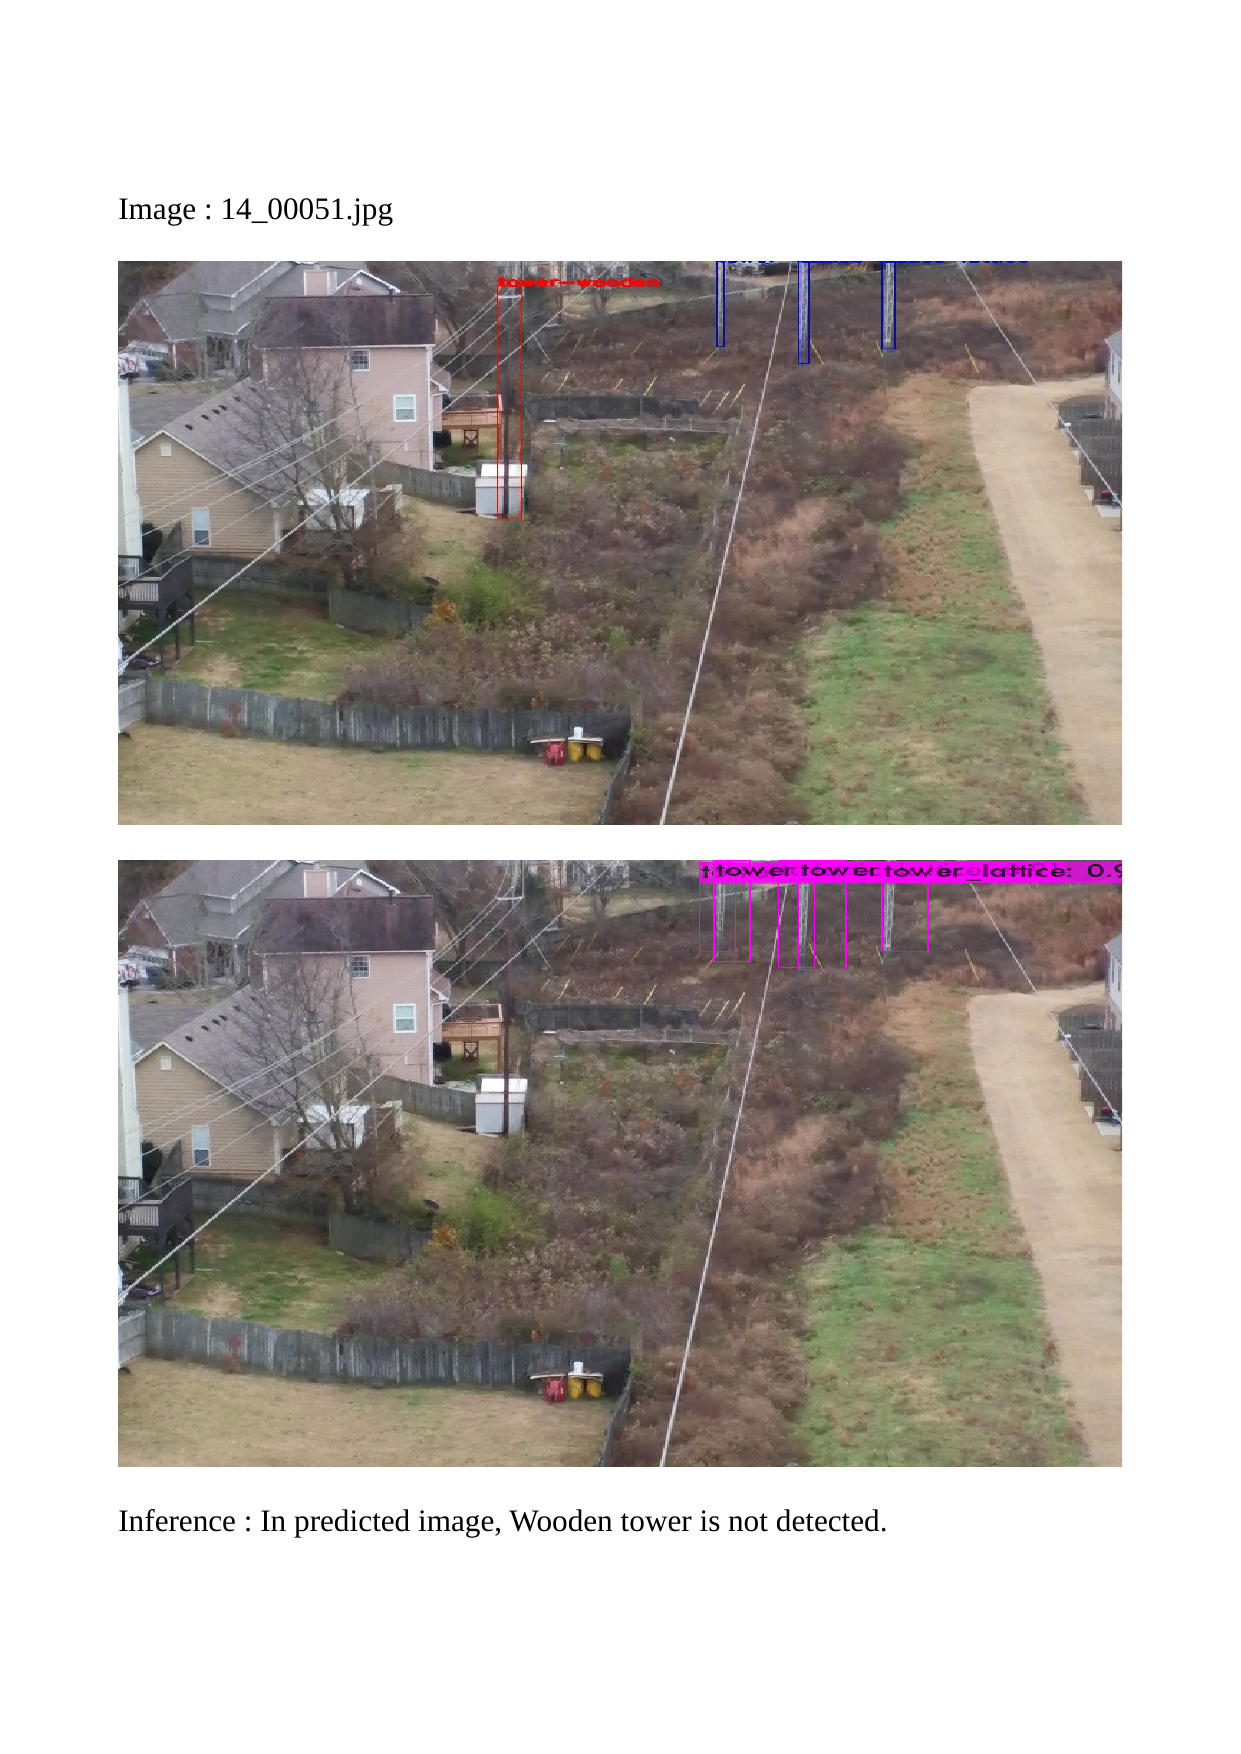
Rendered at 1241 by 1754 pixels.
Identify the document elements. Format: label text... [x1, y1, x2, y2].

picture [118, 261, 1123, 825]
picture [118, 860, 1123, 1467]
text Image : 14_00051.jpg [118, 190, 1122, 226]
text Inference : In predicted image, Wooden tower is not detected. [118, 1502, 1122, 1538]
